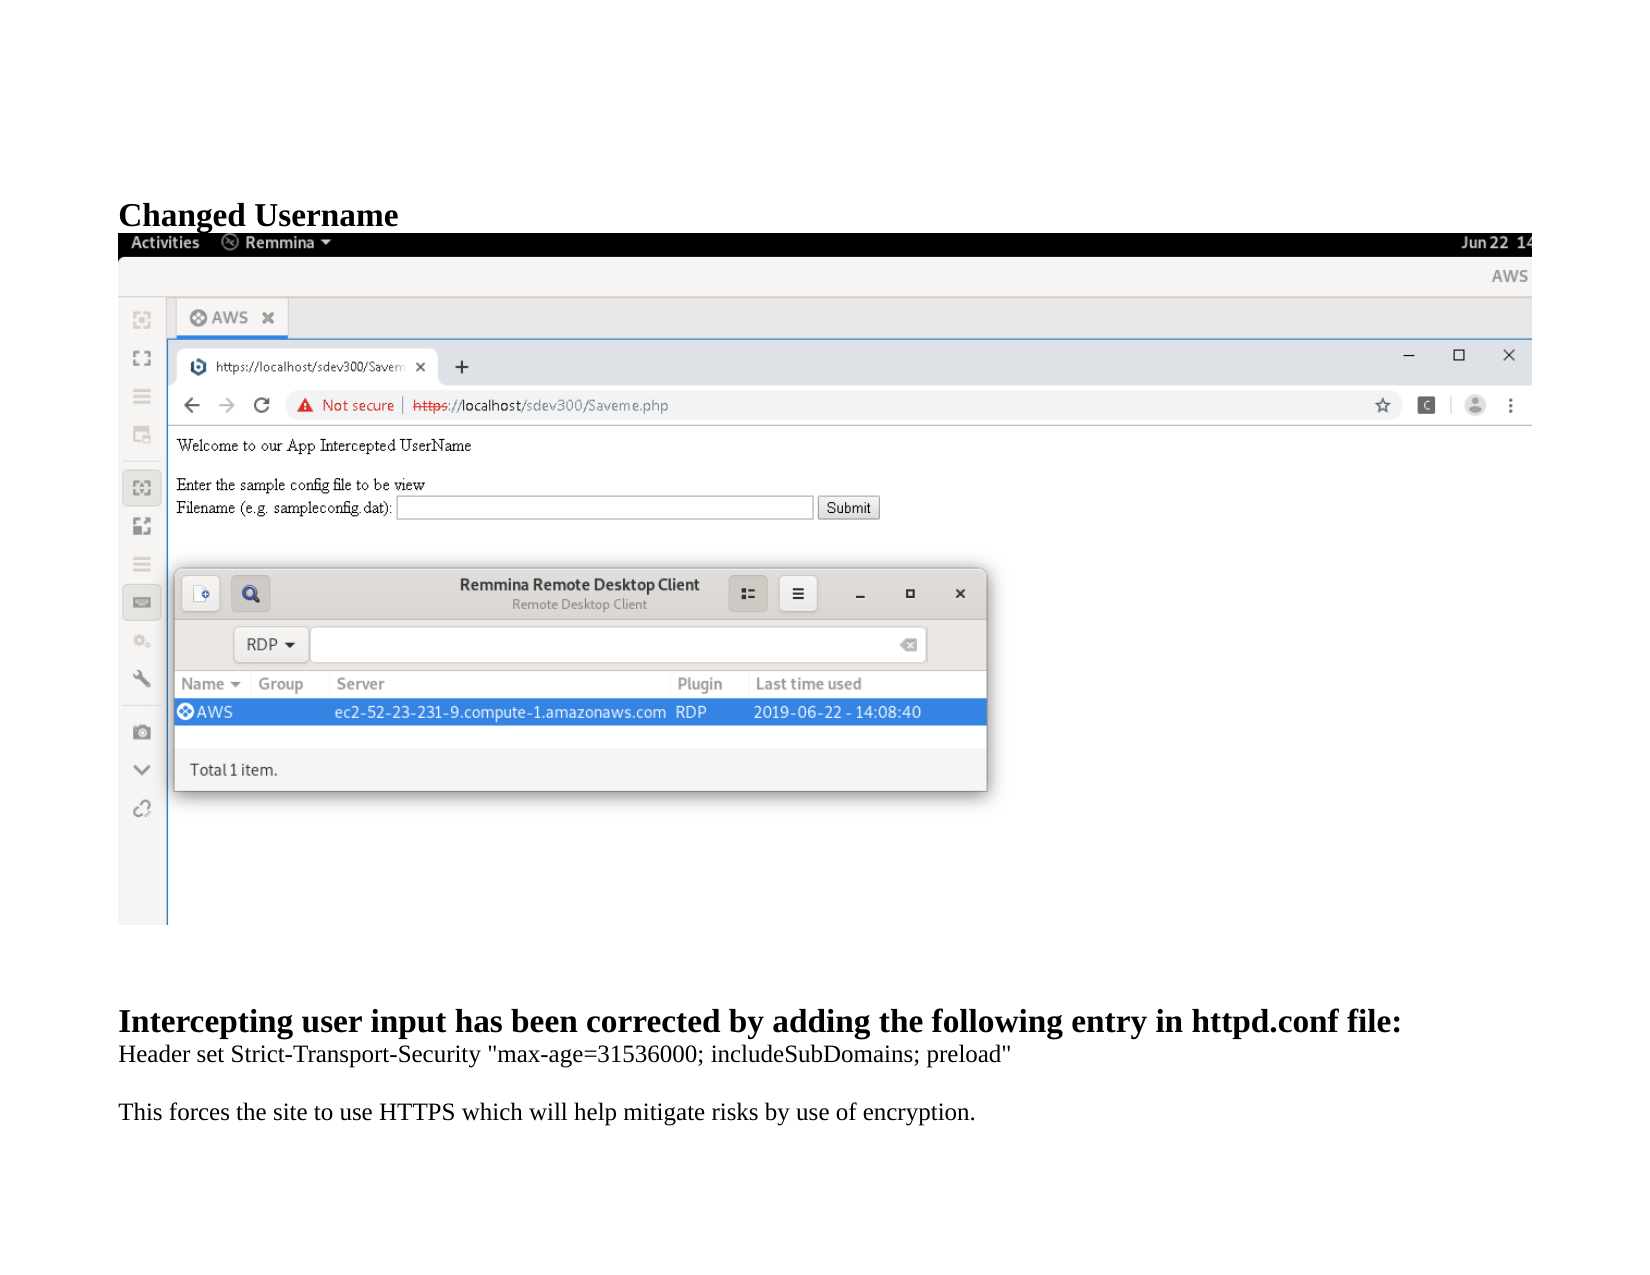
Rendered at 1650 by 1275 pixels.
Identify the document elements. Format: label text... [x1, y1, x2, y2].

picture [118, 233, 1532, 925]
text Changed Username [118, 195, 1532, 233]
text Intercepting user input has been corrected by adding the following entry in httpd.conf file: Header set Strict-Transport-Security "max-age=31536000; includeSubDomains; preload" This forces the site to use HTTPS which will help mitigate risks by use of encryption. [118, 1001, 1532, 1125]
